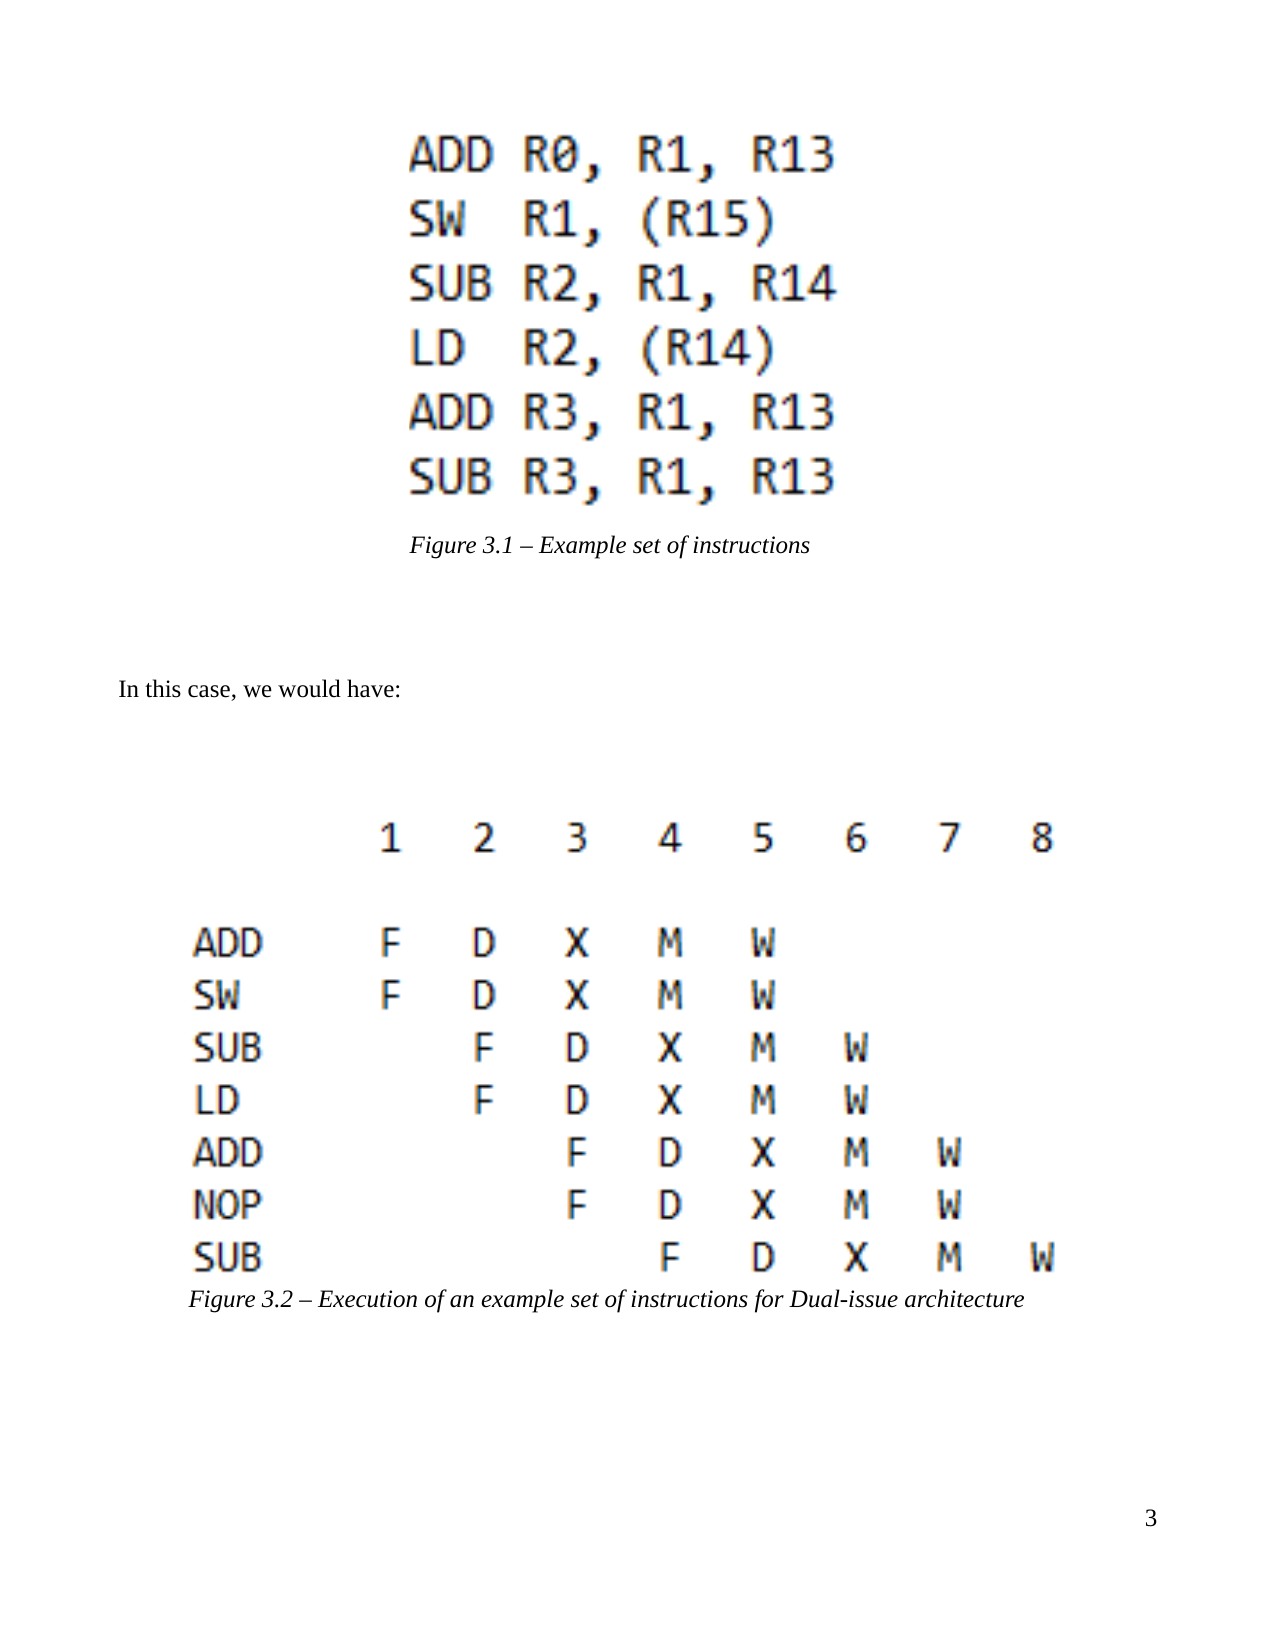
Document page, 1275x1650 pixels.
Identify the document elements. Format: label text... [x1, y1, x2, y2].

picture [409, 130, 866, 530]
text In this case, we would have: [118, 674, 1157, 703]
picture [188, 815, 1087, 1284]
text Figure 3.2 – Execution of an example set of instructions for Dual-issue architecture [188, 1284, 1087, 1313]
text Figure 3.1 – Example set of instructions [409, 530, 866, 559]
